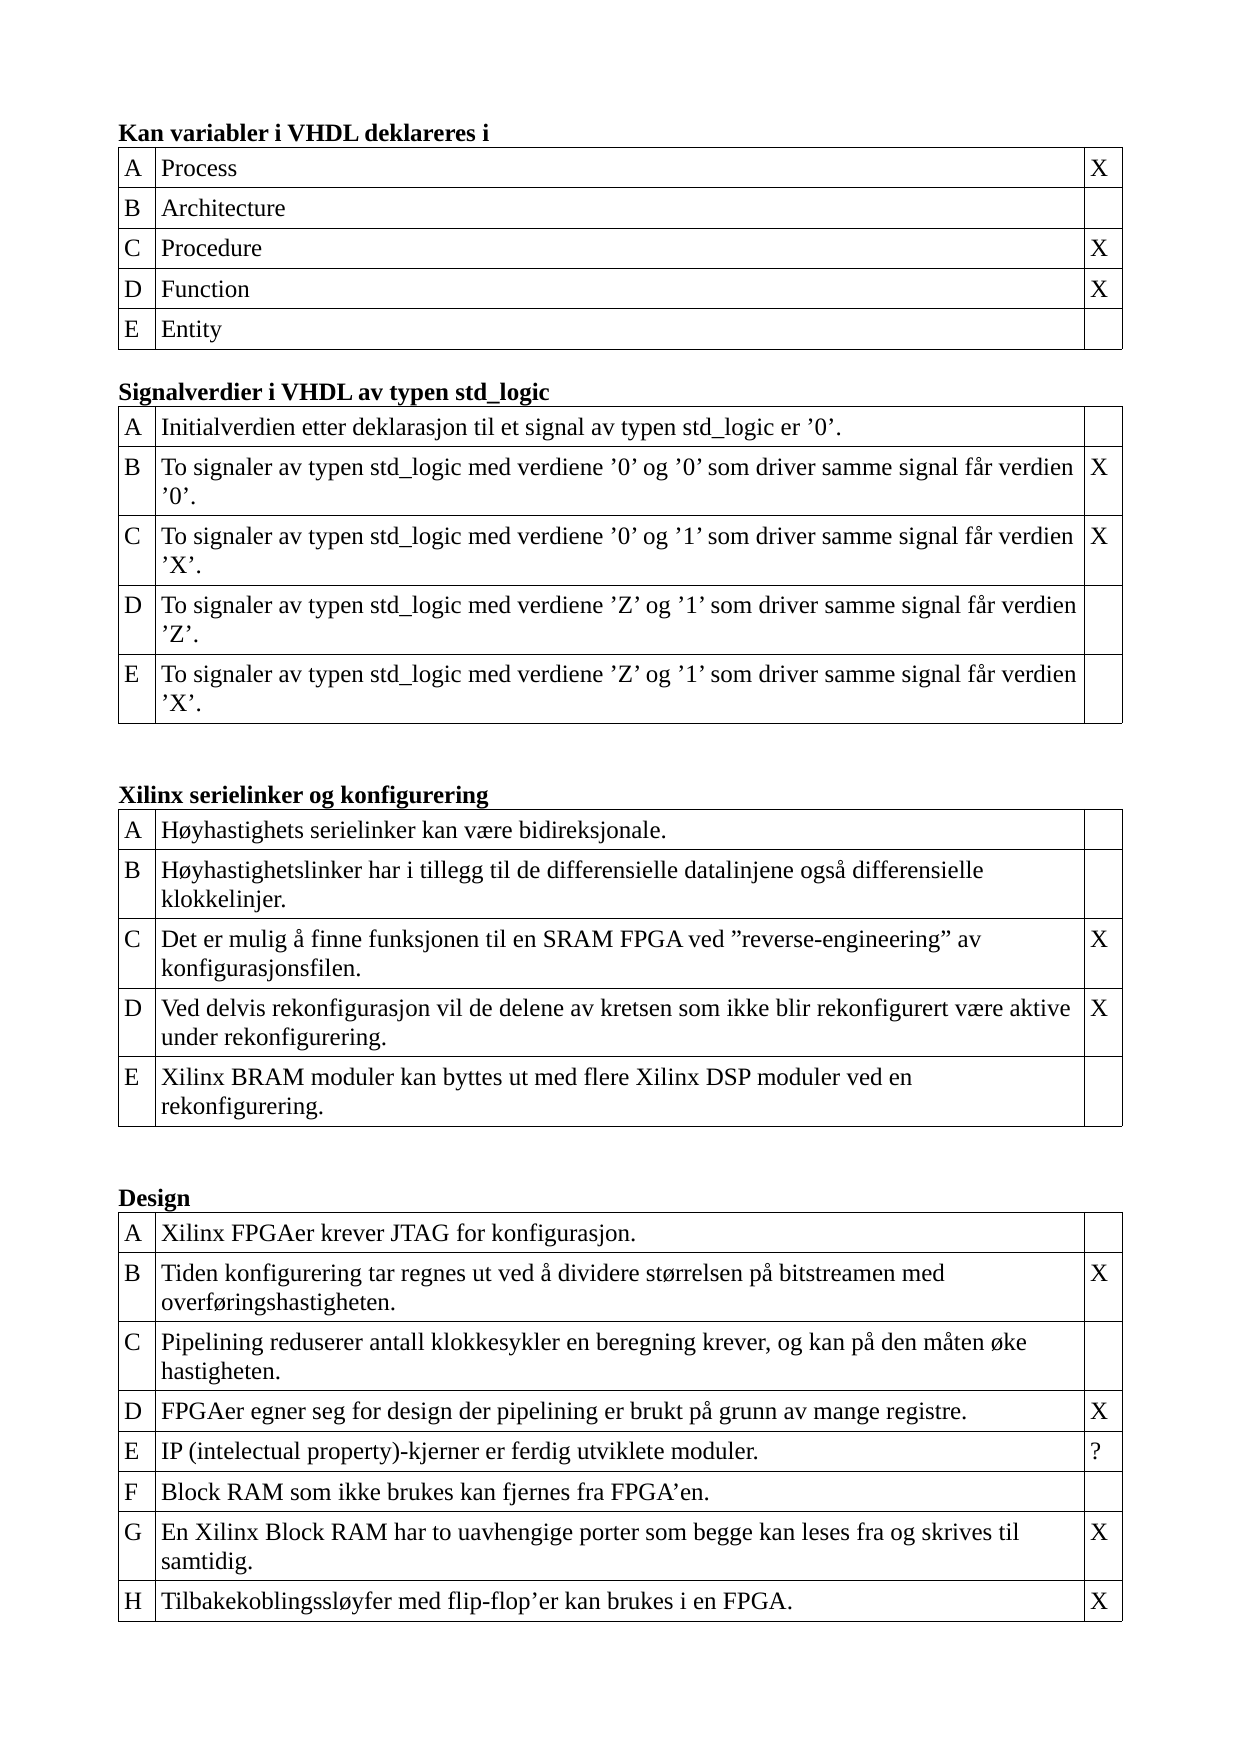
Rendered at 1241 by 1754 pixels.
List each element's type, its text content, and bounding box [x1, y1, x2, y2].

table_cell Tilbakekoblingssløyfer med flip-flop’er kan brukes i en FPGA. [156, 1581, 1084, 1621]
table_cell Pipelining reduserer antall klokkesykler en beregning krever, og kan på den måten øke hastigheten. [156, 1322, 1084, 1390]
table_cell FPGAer egner seg for design der pipelining er brukt på grunn av mange registre. [156, 1391, 1084, 1431]
table_header X [1085, 148, 1122, 187]
table_cell E [119, 309, 155, 348]
table_header Initialverdien etter deklarasjon til et signal av typen std_logic er ’0’. [156, 407, 1084, 446]
table_cell Entity [156, 309, 1084, 348]
table_cell To signaler av typen std_logic med verdiene ’Z’ og ’1’ som driver samme signal får verdien ’X’. [156, 655, 1084, 723]
table_cell [1085, 188, 1122, 227]
table_cell To signaler av typen std_logic med verdiene ’0’ og ’0’ som driver samme signal får verdien ’0’. [156, 447, 1084, 515]
table_cell E [119, 1057, 155, 1126]
table_cell Block RAM som ikke brukes kan fjernes fra FPGA’en. [156, 1472, 1084, 1511]
text Kan variabler i VHDL deklareres i [118, 118, 1122, 147]
table_cell X [1085, 989, 1122, 1056]
table_cell B [119, 447, 155, 515]
table_cell [1085, 309, 1122, 348]
table_cell Xilinx BRAM moduler kan byttes ut med flere Xilinx DSP moduler ved en rekonfigurering. [156, 1057, 1084, 1126]
table_cell H [119, 1581, 155, 1621]
table_cell Ved delvis rekonfigurasjon vil de delene av kretsen som ikke blir rekonfigurert være aktive under rekonfigurering. [156, 989, 1084, 1056]
table_header [1085, 1213, 1122, 1252]
table_header Høyhastighets serielinker kan være bidireksjonale. [156, 810, 1084, 849]
table_header Xilinx FPGAer krever JTAG for konfigurasjon. [156, 1213, 1084, 1252]
table_cell B [119, 188, 155, 227]
table_cell [1085, 850, 1122, 918]
table_cell Tiden konfigurering tar regnes ut ved å dividere størrelsen på bitstreamen med overføringshastigheten. [156, 1253, 1084, 1321]
table_cell B [119, 1253, 155, 1321]
table_cell G [119, 1512, 155, 1580]
table_cell Det er mulig å finne funksjonen til en SRAM FPGA ved ”reverse-engineering” av konfigurasjonsfilen. [156, 919, 1084, 987]
table_cell [1085, 1322, 1122, 1390]
table_cell ? [1085, 1432, 1122, 1471]
table_cell Function [156, 269, 1084, 308]
table_cell X [1085, 1391, 1122, 1431]
table_cell X [1085, 516, 1122, 584]
table_cell X [1085, 1512, 1122, 1580]
table_header A [119, 148, 155, 187]
table_cell To signaler av typen std_logic med verdiene ’Z’ og ’1’ som driver samme signal får verdien ’Z’. [156, 586, 1084, 653]
table_cell E [119, 1432, 155, 1471]
table_header A [119, 810, 155, 849]
table_cell D [119, 1391, 155, 1431]
table_cell [1085, 655, 1122, 723]
table_cell En Xilinx Block RAM har to uavhengige porter som begge kan leses fra og skrives til samtidig. [156, 1512, 1084, 1580]
table_cell D [119, 586, 155, 653]
table_header [1085, 407, 1122, 446]
table_cell F [119, 1472, 155, 1511]
table_cell X [1085, 1253, 1122, 1321]
table_cell C [119, 229, 155, 268]
table_header [1085, 810, 1122, 849]
table_cell C [119, 1322, 155, 1390]
table_cell D [119, 269, 155, 308]
table_cell B [119, 850, 155, 918]
table_cell X [1085, 447, 1122, 515]
text Signalverdier i VHDL av typen std_logic [118, 377, 1122, 406]
table_cell C [119, 516, 155, 584]
table_cell X [1085, 269, 1122, 308]
table_cell C [119, 919, 155, 987]
table_cell Architecture [156, 188, 1084, 227]
table_cell X [1085, 1581, 1122, 1621]
table_cell [1085, 586, 1122, 653]
text Xilinx serielinker og konfigurering [118, 780, 1122, 809]
table_cell To signaler av typen std_logic med verdiene ’0’ og ’1’ som driver samme signal får verdien ’X’. [156, 516, 1084, 584]
table_cell X [1085, 919, 1122, 987]
table_cell Procedure [156, 229, 1084, 268]
table_cell Høyhastighetslinker har i tillegg til de differensielle datalinjene også differensielle klokkelinjer. [156, 850, 1084, 918]
table_header Process [156, 148, 1084, 187]
table_header A [119, 1213, 155, 1252]
table_header A [119, 407, 155, 446]
table_cell [1085, 1472, 1122, 1511]
table_cell D [119, 989, 155, 1056]
table_cell X [1085, 229, 1122, 268]
table_cell IP (intelectual property)-kjerner er ferdig utviklete moduler. [156, 1432, 1084, 1471]
table_cell E [119, 655, 155, 723]
text Design [118, 1183, 1122, 1212]
table_cell [1085, 1057, 1122, 1126]
